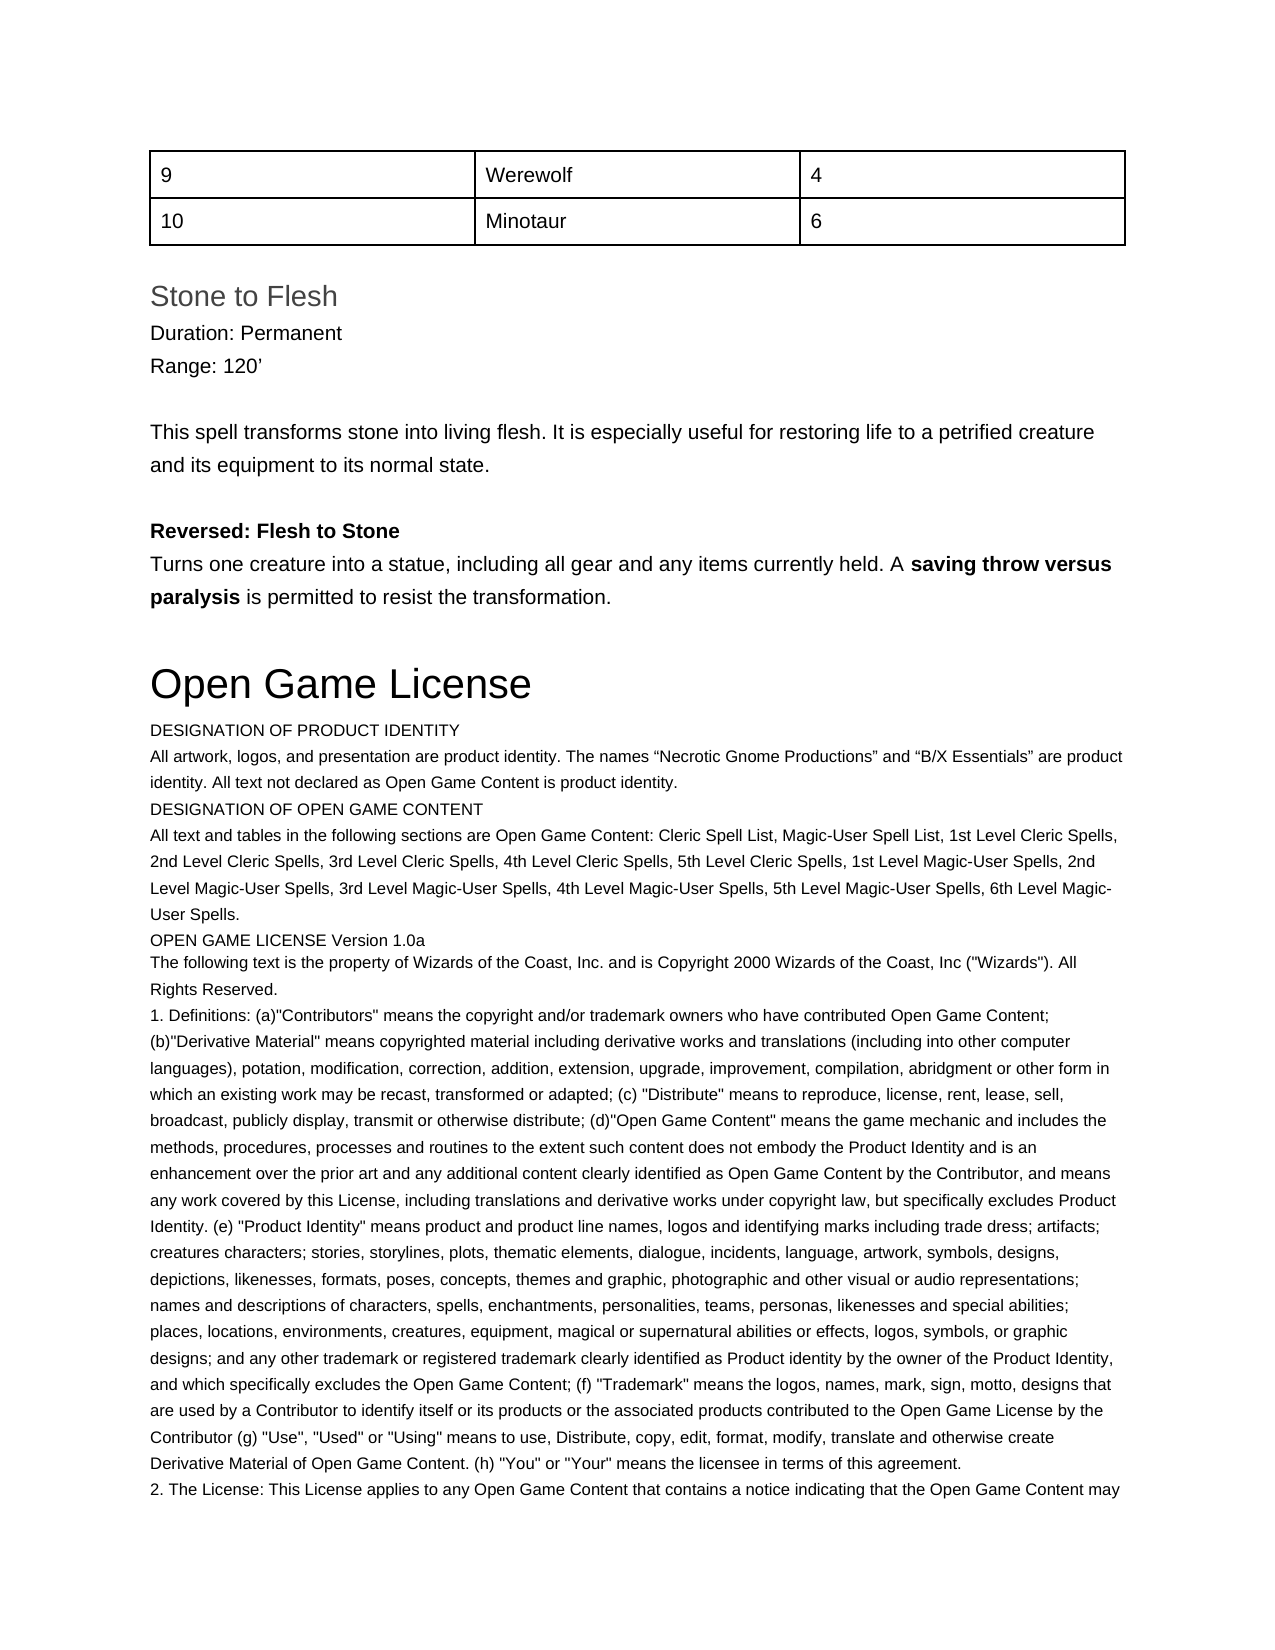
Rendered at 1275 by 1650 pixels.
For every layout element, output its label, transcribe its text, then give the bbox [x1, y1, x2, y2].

text DESIGNATION OF PRODUCT IDENTITY [150, 720, 1125, 739]
text DESIGNATION OF OPEN GAME CONTENT [150, 799, 1125, 818]
text All artwork, logos, and presentation are product identity. The names “Necrotic Gnome Productions” and “B/X Essentials” are product identity. All text not declared as Open Game Content is product identity. [150, 747, 1125, 792]
text All text and tables in the following sections are Open Game Content: Cleric Spell List, Magic-User Spell List, 1st Level Cleric Spells, 2nd Level Cleric Spells, 3rd Level Cleric Spells, 4th Level Cleric Spells, 5th Level Cleric Spells, 1st Level Magic-User Spells, 2nd Level Magic-User Spells, 3rd Level Magic-User Spells, 4th Level Magic-User Spells, 5th Level Magic-User Spells, 6th Level Magic-User Spells. [150, 826, 1125, 924]
text Reversed: Flesh to Stone [150, 519, 1125, 543]
text OPEN GAME LICENSE Version 1.0a [150, 931, 1125, 950]
text The following text is the property of Wizards of the Coast, Inc. and is Copyright 2000 Wizards of the Coast, Inc ("Wizards"). All Rights Reserved. [150, 953, 1125, 999]
subtitle Stone to Flesh [150, 279, 1125, 313]
table_cell 9 [151, 152, 474, 197]
table_cell 4 [801, 152, 1124, 197]
table_cell 6 [801, 199, 1124, 244]
table_cell 10 [151, 199, 474, 244]
table_cell Minotaur [476, 199, 799, 244]
text 2. The License: This License applies to any Open Game Content that contains a notice indicating that the Open Game Content may [150, 1480, 1125, 1499]
text 1. Definitions: (a)"Contributors" means the copyright and/or trademark owners who have contributed Open Game Content; (b)"Derivative Material" means copyrighted material including derivative works and translations (including into other computer languages), potation, modification, correction, addition, extension, upgrade, improvement, compilation, abridgment or other form in which an existing work may be recast, transformed or adapted; (c) "Distribute" means to reproduce, license, rent, lease, sell, broadcast, publicly display, transmit or otherwise distribute; (d)"Open Game Content" means the game mechanic and includes the methods, procedures, processes and routines to the extent such content does not embody the Product Identity and is an enhancement over the prior art and any additional content clearly identified as Open Game Content by the Contributor, and means any work covered by this License, including translations and derivative works under copyright law, but specifically excludes Product Identity. (e) "Product Identity" means product and product line names, logos and identifying marks including trade dress; artifacts; creatures characters; stories, storylines, plots, thematic elements, dialogue, incidents, language, artwork, symbols, designs, depictions, likenesses, formats, poses, concepts, themes and graphic, photographic and other visual or audio representations; names and descriptions of characters, spells, enchantments, personalities, teams, personas, likenesses and special abilities; places, locations, environments, creatures, equipment, magical or supernatural abilities or effects, logos, symbols, or graphic designs; and any other trademark or registered trademark clearly identified as Product identity by the owner of the Product Identity, and which specifically excludes the Open Game Content; (f) "Trademark" means the logos, names, mark, sign, motto, designs that are used by a Contributor to identify itself or its products or the associated products contributed to the Open Game License by the Contributor (g) "Use", "Used" or "Using" means to use, Distribute, copy, edit, format, modify, translate and otherwise create Derivative Material of Open Game Content. (h) "You" or "Your" means the licensee in terms of this agreement. [150, 1006, 1125, 1473]
table_cell Werewolf [476, 152, 799, 197]
text This spell transforms stone into living flesh. It is especially useful for restoring life to a petrified creature and its equipment to its normal state. [150, 420, 1125, 477]
subtitle Open Game License [150, 660, 1125, 708]
text Turns one creature into a statue, including all gear and any items currently held. A saving throw versus paralysis is permitted to resist the transformation. [150, 552, 1125, 609]
text Duration: Permanent [150, 321, 1125, 345]
text Range: 120’ [150, 354, 1125, 378]
